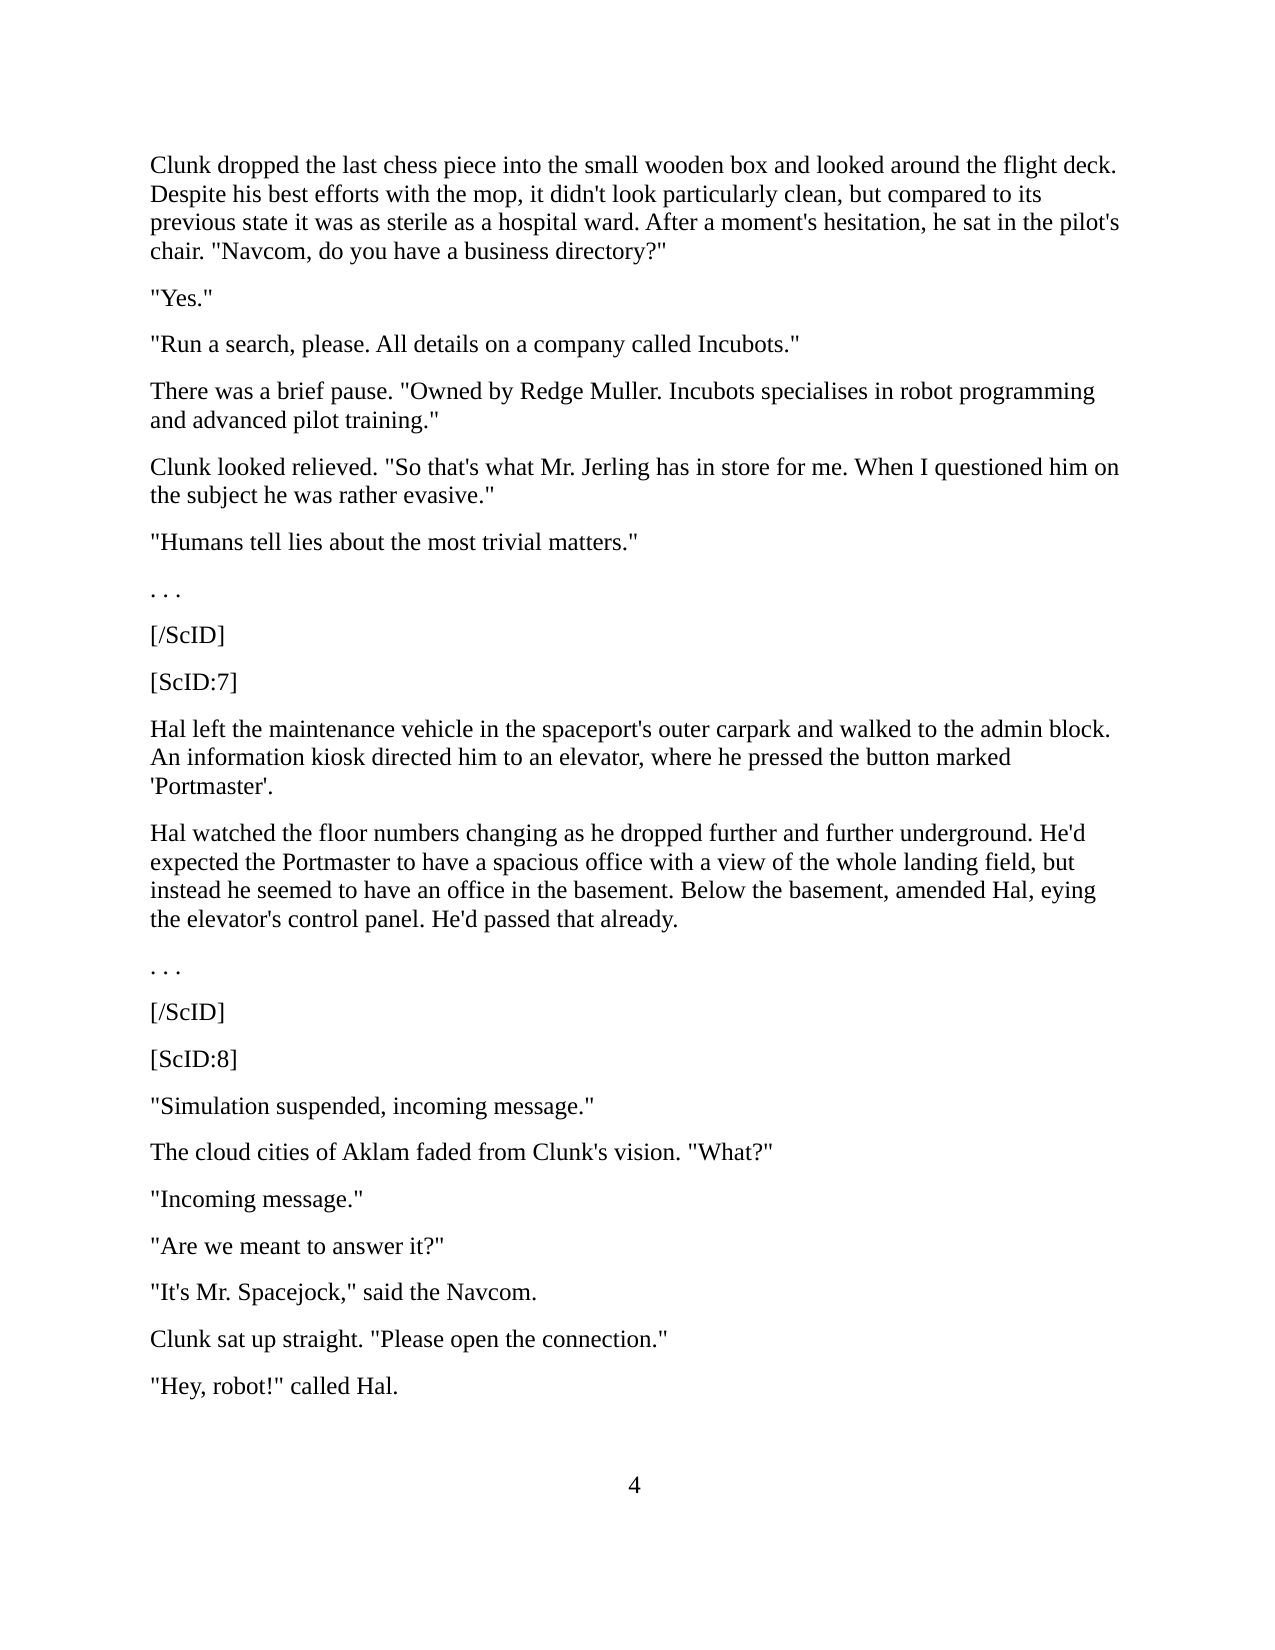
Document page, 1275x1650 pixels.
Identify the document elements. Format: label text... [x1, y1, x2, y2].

text "Run a search, please. All details on a company called Incubots." [150, 329, 1125, 358]
text "Incoming message." [150, 1184, 1125, 1213]
text . . . [150, 951, 1125, 979]
text [/ScID] [150, 620, 1125, 649]
text "Are we meant to answer it?" [150, 1231, 1125, 1259]
text There was a brief pause. "Owned by Redge Muller. Incubots specialises in robot programming and advanced pilot training." [150, 376, 1125, 434]
text . . . [150, 574, 1125, 602]
text "Humans tell lies about the most trivial matters." [150, 527, 1125, 556]
text Clunk dropped the last chess piece into the small wooden box and looked around the flight deck. Despite his best efforts with the mop, it didn't look particularly clean, but compared to its previous state it was as sterile as a hospital ward. After a moment's hesitation, he sat in the pilot's chair. "Navcom, do you have a business directory?" [150, 150, 1125, 265]
text [ScID:8] [150, 1044, 1125, 1073]
text The cloud cities of Aklam faded from Clunk's vision. "What?" [150, 1137, 1125, 1166]
text Hal watched the floor numbers changing as he dropped further and further underground. He'd expected the Portmaster to have a spacious office with a view of the whole landing field, but instead he seemed to have an office in the basement. Below the basement, amended Hal, eying the elevator's control panel. He'd passed that already. [150, 818, 1125, 933]
text Clunk sat up straight. "Please open the connection." [150, 1324, 1125, 1353]
text [ScID:7] [150, 667, 1125, 696]
text Hal left the maintenance vehicle in the spaceport's outer carpark and walked to the admin block. An information kiosk directed him to an elevator, where he pressed the button marked 'Portmaster'. [150, 714, 1125, 800]
text Clunk looked relieved. "So that's what Mr. Jerling has in store for me. When I questioned him on the subject he was rather evasive." [150, 452, 1125, 509]
text "Yes." [150, 283, 1125, 312]
text "It's Mr. Spacejock," said the Navcom. [150, 1277, 1125, 1306]
text [/ScID] [150, 997, 1125, 1026]
text "Simulation suspended, incoming message." [150, 1091, 1125, 1119]
text "Hey, robot!" called Hal. [150, 1371, 1125, 1399]
